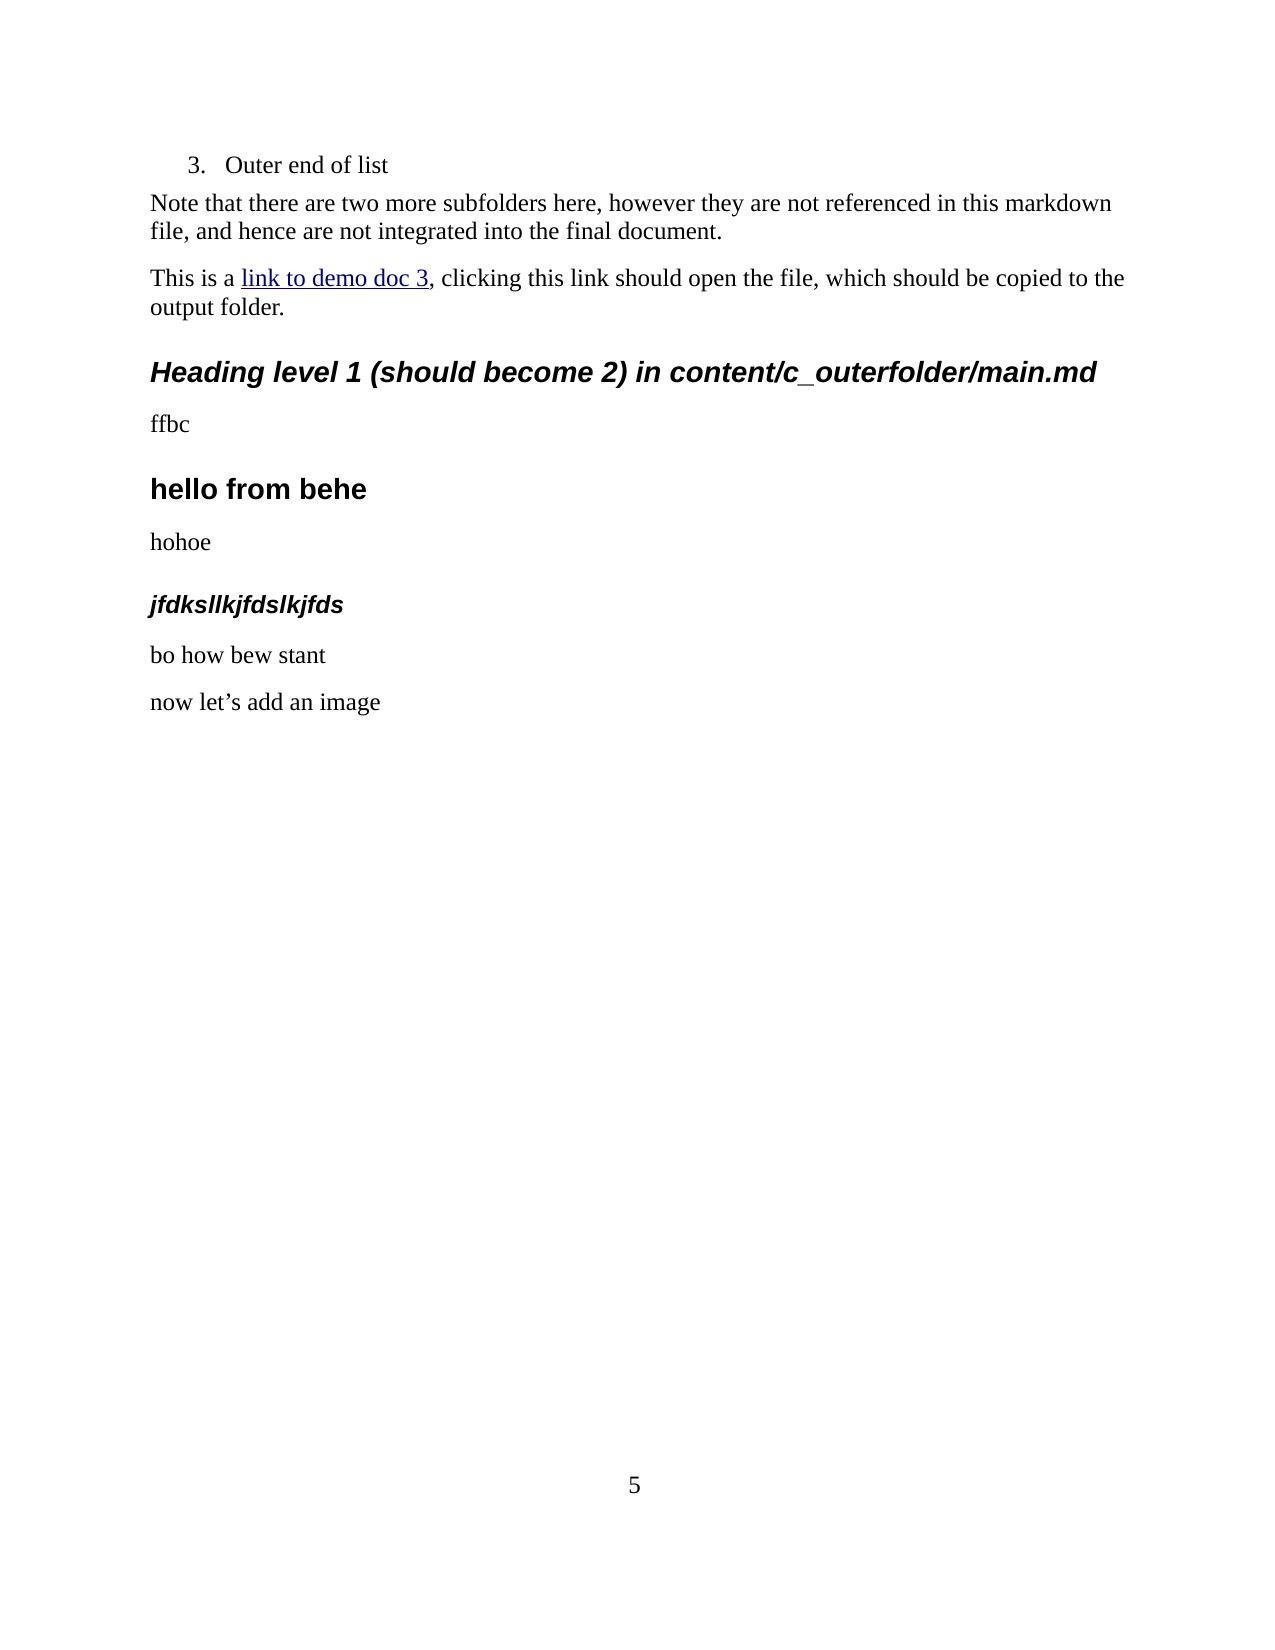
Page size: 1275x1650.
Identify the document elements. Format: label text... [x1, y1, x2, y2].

subtitle hello from behe [150, 472, 1125, 506]
list Outer end of list [187, 150, 1125, 179]
subtitle Heading level 1 (should become 2) in content/c_outerfolder/main.md [150, 354, 1125, 388]
subtitle jfdksllkjfdslkjfds [150, 590, 1125, 618]
text hohoe [150, 527, 1125, 556]
text ffbc [150, 409, 1125, 438]
text Note that there are two more subfolders here, however they are not referenced in this markdown file, and hence are not integrated into the final document. [150, 188, 1125, 245]
text bo how bew stant [150, 640, 1125, 669]
text now let’s add an image [150, 687, 1125, 715]
text This is a link to demo doc 3, clicking this link should open the file, which should be copied to the output folder. [150, 263, 1125, 321]
